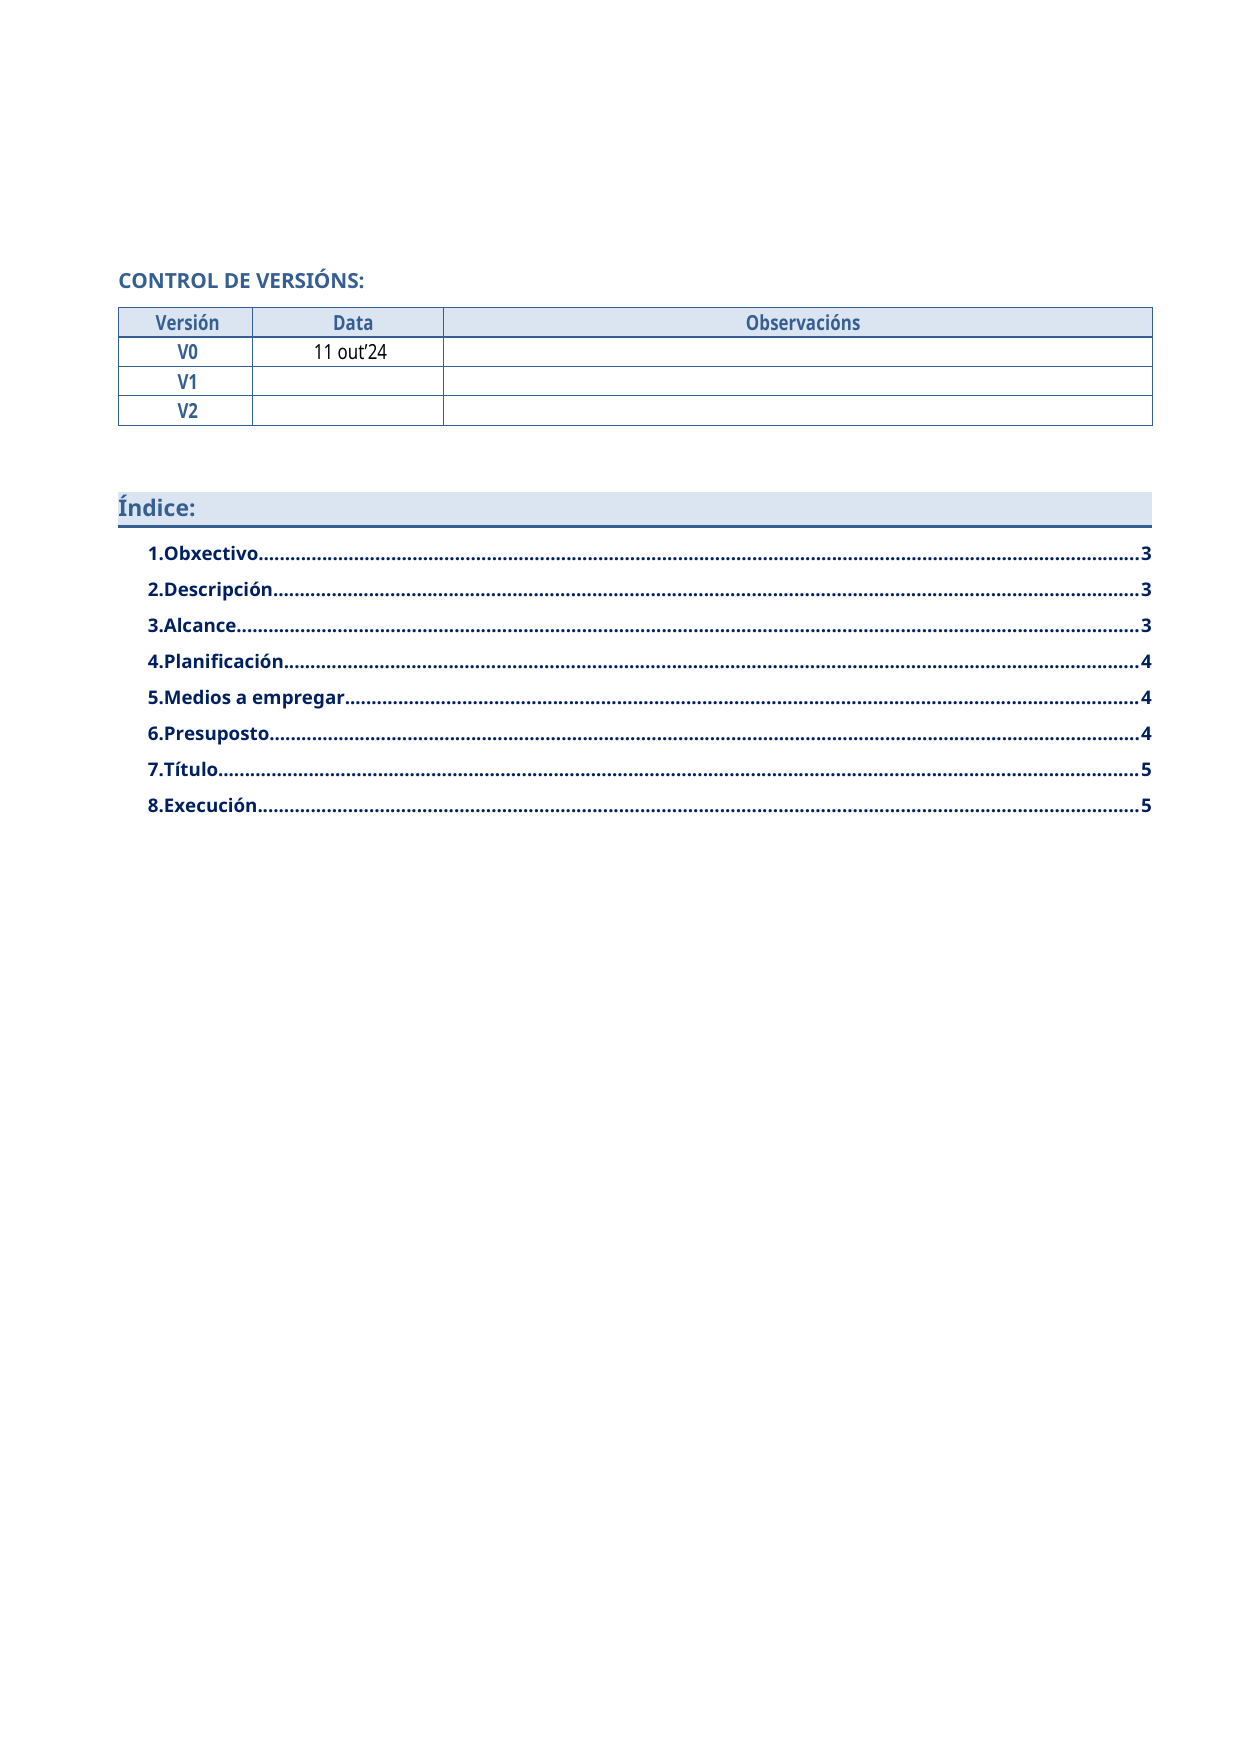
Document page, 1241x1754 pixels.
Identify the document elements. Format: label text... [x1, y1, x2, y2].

text 7.Título 5 [118, 756, 1152, 782]
table_cell [444, 338, 1152, 366]
text 2.Descripción 3 [118, 577, 1152, 602]
table_cell [253, 367, 443, 395]
table_cell 11 out’24 [253, 338, 443, 366]
table_cell V0 [119, 338, 252, 366]
table_cell [444, 367, 1152, 395]
text 6.Presuposto 4 [118, 720, 1152, 746]
table_header Observacións [444, 308, 1152, 336]
text 1.Obxectivo 3 [118, 541, 1152, 566]
table_cell [444, 396, 1152, 425]
table_cell [253, 396, 443, 425]
text CONTROL DE VERSIÓNS: [118, 266, 1154, 294]
table_header Data [253, 308, 443, 336]
text Índice: [118, 492, 1152, 525]
text 4.Planificación 4 [118, 648, 1152, 674]
text 3.Alcance 3 [118, 613, 1152, 638]
table_cell V2 [119, 396, 252, 425]
table_header Versión [119, 308, 252, 336]
table_cell V1 [119, 367, 252, 395]
text 5.Medios a empregar 4 [118, 684, 1152, 710]
text 8.Execución 5 [118, 792, 1152, 818]
